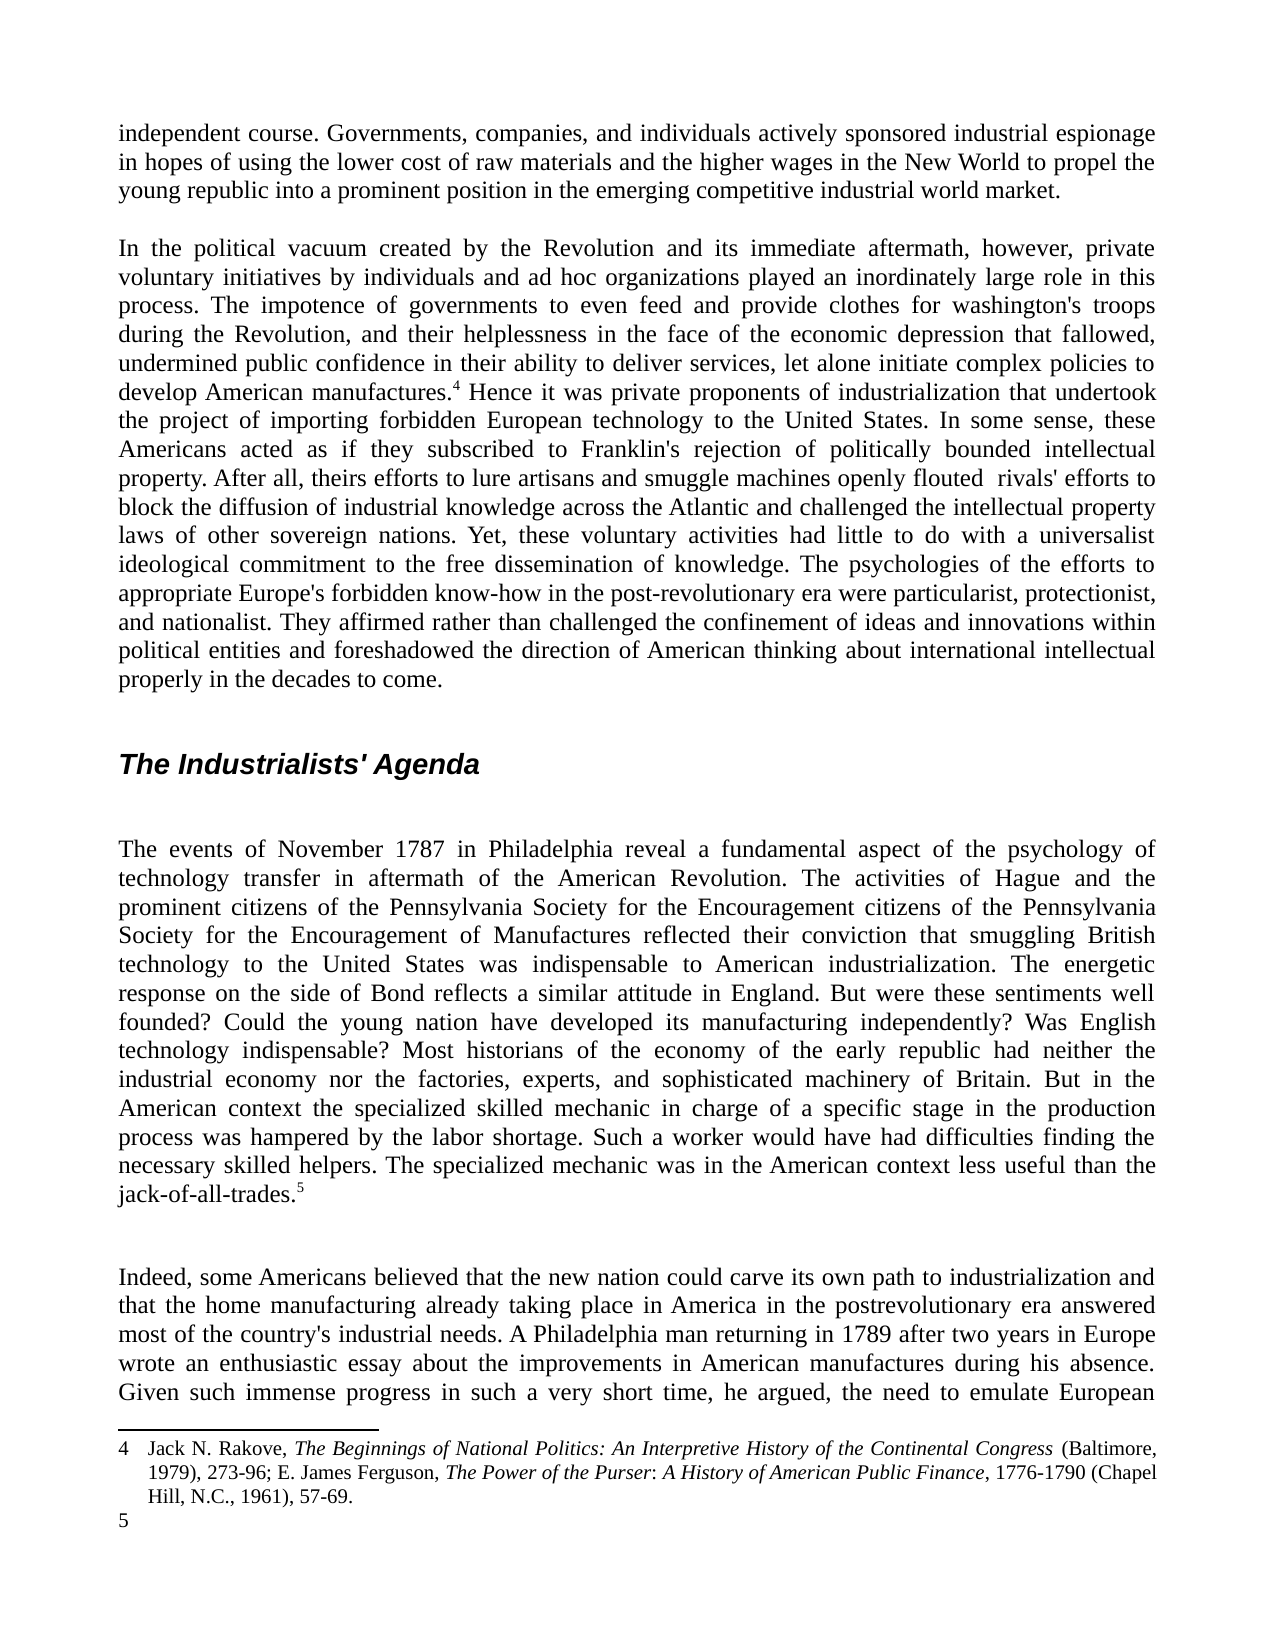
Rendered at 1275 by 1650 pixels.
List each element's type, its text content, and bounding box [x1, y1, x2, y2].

subtitle The Industrialists' Agenda [118, 747, 1157, 780]
text independent course. Governments, companies, and individuals actively sponsored industrial espionage in hopes of using the lower cost of raw materials and the higher wages in the New World to propel the young republic into a prominent position in the emerging competitive industrial world market. [118, 118, 1157, 204]
text Jack N. Rakove, The Beginnings of National Politics: An Interpretive History of the Continental Congress (Baltimore, 1979), 273-96; E. James Ferguson, The Power of the Purser: A History of American Public Finance, 1776-1790 (Chapel Hill, N.C., 1961), 57-69. [118, 1436, 1157, 1508]
text In the political vacuum created by the Revolution and its immediate aftermath, however, private voluntary initiatives by individuals and ad hoc organizations played an inordinately large role in this process. The impotence of governments to even feed and provide clothes for washington's troops during the Revolution, and their helplessness in the face of the economic depression that fallowed, undermined public confidence in their ability to deliver services, let alone initiate complex policies to develop American manufactures. Hence it was private proponents of industrialization that undertook the project of importing forbidden European technology to the United States. In some sense, these Americans acted as if they subscribed to Franklin's rejection of politically bounded intellectual property. After all, theirs efforts to lure artisans and smuggle machines openly flouted rivals' efforts to block the diffusion of industrial knowledge across the Atlantic and challenged the intellectual property laws of other sovereign nations. Yet, these voluntary activities had little to do with a universalist ideological commitment to the free dissemination of knowledge. The psychologies of the efforts to appropriate Europe's forbidden know-how in the post-revolutionary era were particularist, protectionist, and nationalist. They affirmed rather than challenged the confinement of ideas and innovations within political entities and foreshadowed the direction of American thinking about international intellectual properly in the decades to come. [118, 233, 1157, 693]
text The events of November 1787 in Philadelphia reveal a fundamental aspect of the psychology of technology transfer in aftermath of the American Revolution. The activities of Hague and the prominent citizens of the Pennsylvania Society for the Encouragement citizens of the Pennsylvania Society for the Encouragement of Manufactures reflected their conviction that smuggling British technology to the United States was indispensable to American industrialization. The energetic response on the side of Bond reflects a similar attitude in England. But were these sentiments well founded? Could the young nation have developed its manufacturing independently? Was English technology indispensable? Most historians of the economy of the early republic had neither the industrial economy nor the factories, experts, and sophisticated machinery of Britain. But in the American context the specialized skilled mechanic in charge of a specific stage in the production process was hampered by the labor shortage. Such a worker would have had difficulties finding the necessary skilled helpers. The specialized mechanic was in the American context less useful than the jack-of-all-trades. [118, 834, 1157, 1208]
text Indeed, some Americans believed that the new nation could carve its own path to industrialization and that the home manufacturing already taking place in America in the postrevolutionary era answered most of the country's industrial needs. A Philadelphia man returning in 1789 after two years in Europe wrote an enthusiastic essay about the improvements in American manufactures during his absence. Given such immense progress in such a very short time, he argued, the need to emulate European [118, 1262, 1157, 1405]
